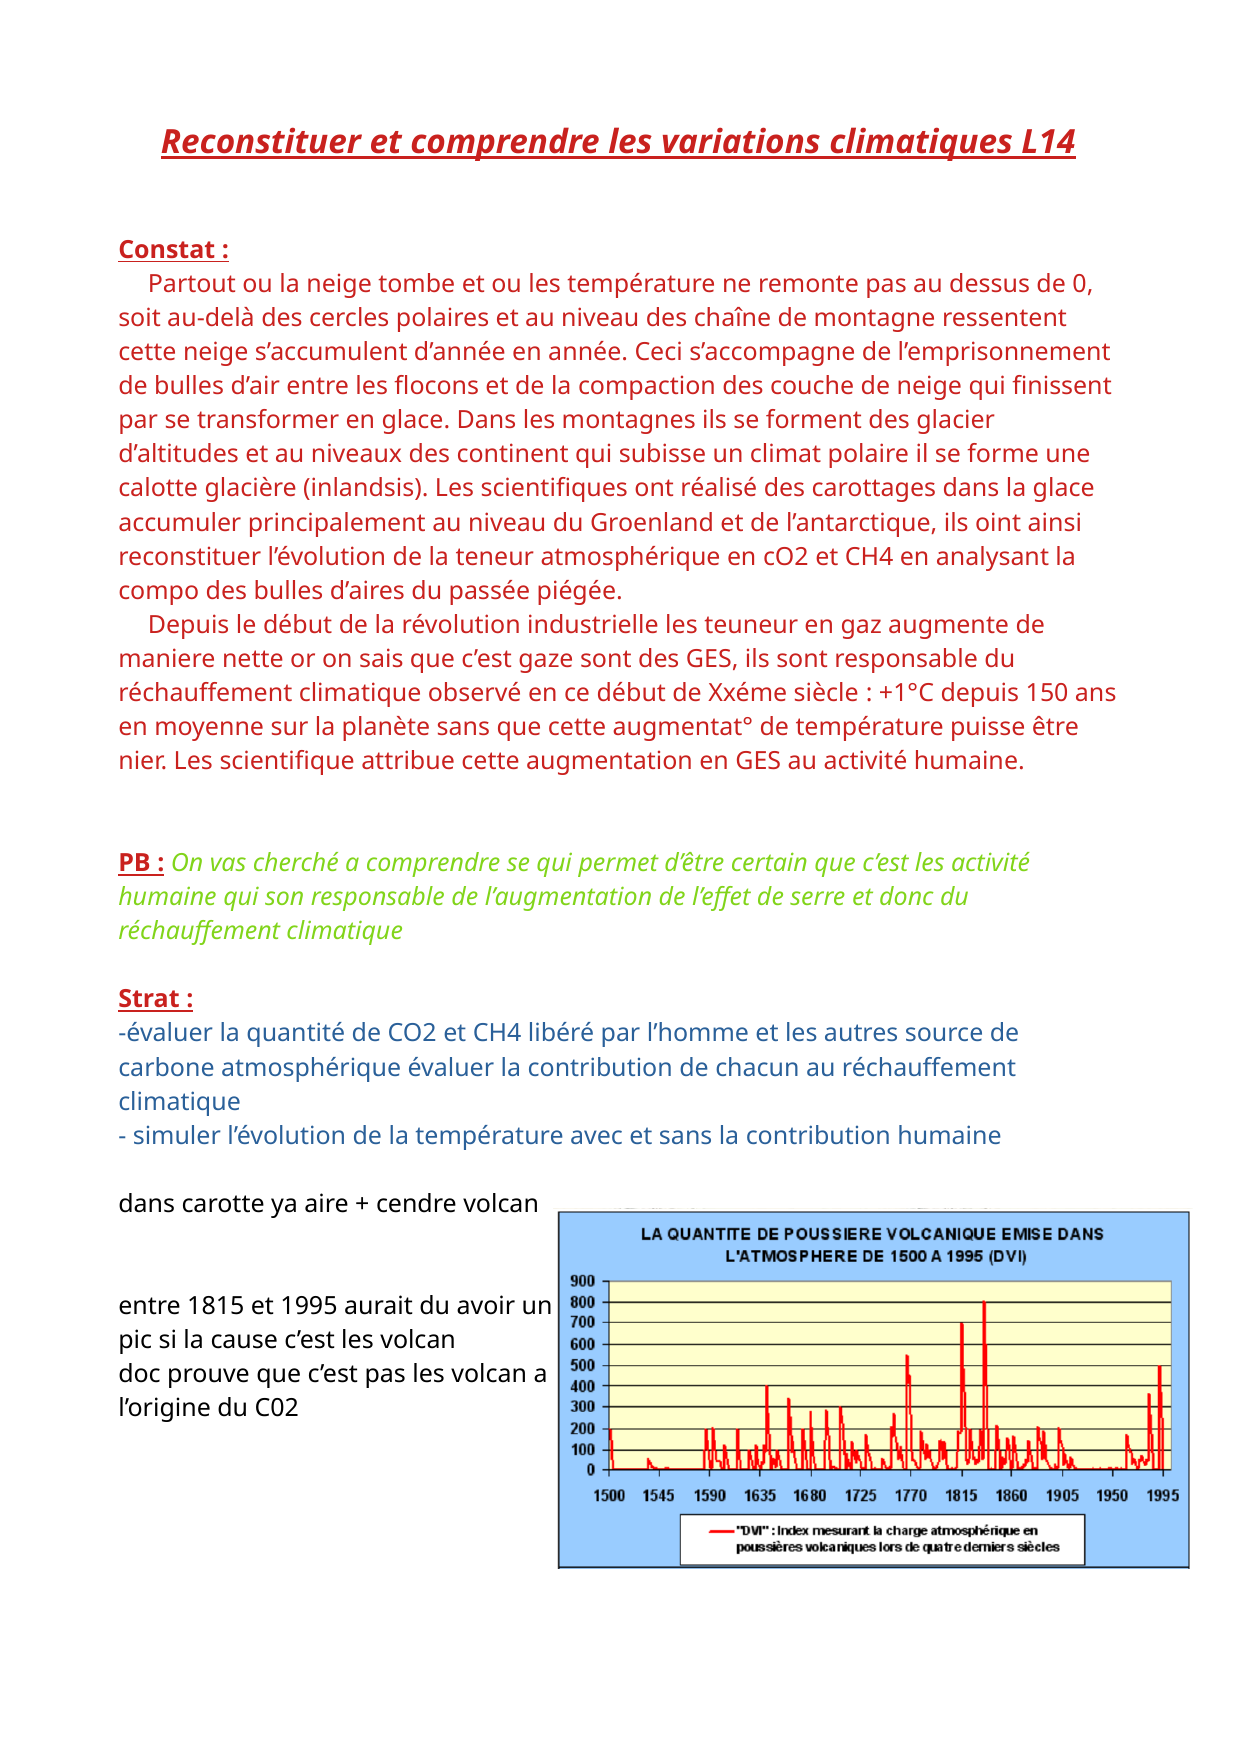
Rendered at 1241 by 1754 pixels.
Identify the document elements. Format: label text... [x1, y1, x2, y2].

text -évaluer la quantité de CO2 et CH4 libéré par l’homme et les autres source de carbone atmosphérique évaluer la contribution de chacun au réchauffement climatique [118, 1015, 1122, 1117]
text Depuis le début de la révolution industrielle les teuneur en gaz augmente de maniere nette or on sais que c’est gaze sont des GES, ils sont responsable du réchauffement climatique observé en ce début de Xxéme siècle : +1°C depuis 150 ans en moyenne sur la planète sans que cette augmentat° de température puisse être nier. Les scientifique attribue cette augmentation en GES au activité humaine. [118, 606, 1122, 777]
text dans carotte ya aire + cendre volcan [118, 1185, 1122, 1219]
text Reconstituer et comprendre les variations climatiques L14 [118, 118, 1122, 163]
text - simuler l’évolution de la température avec et sans la contribution humaine [118, 1117, 1122, 1151]
text Strat : [118, 981, 1122, 1015]
text Constat : [118, 232, 1122, 266]
text doc prouve que c’est pas les volcan a l’origine du C02 [118, 1356, 553, 1424]
text PB : On vas cherché a comprendre se qui permet d’être certain que c’est les activité humaine qui son responsable de l’augmentation de l’effet de serre et donc du réchauffement climatique [118, 845, 1122, 947]
text entre 1815 et 1995 aurait du avoir un pic si la cause c’est les volcan [118, 1288, 553, 1356]
text Partout ou la neige tombe et ou les température ne remonte pas au dessus de 0, soit au-delà des cercles polaires et au niveau des chaîne de montagne ressentent cette neige s’accumulent d’année en année. Ceci s’accompagne de l’emprisonnement de bulles d’air entre les flocons et de la compaction des couche de neige qui finissent par se transformer en glace. Dans les montagnes ils se forment des glacier d’altitudes et au niveaux des continent qui subisse un climat polaire il se forme une calotte glacière (inlandsis). Les scientifiques ont réalisé des carottages dans la glace accumuler principalement au niveau du Groenland et de l’antarctique, ils oint ainsi reconstituer l’évolution de la teneur atmosphérique en cO2 et CH4 en analysant la compo des bulles d’aires du passée piégée. [118, 266, 1122, 606]
picture [553, 1208, 1193, 1569]
